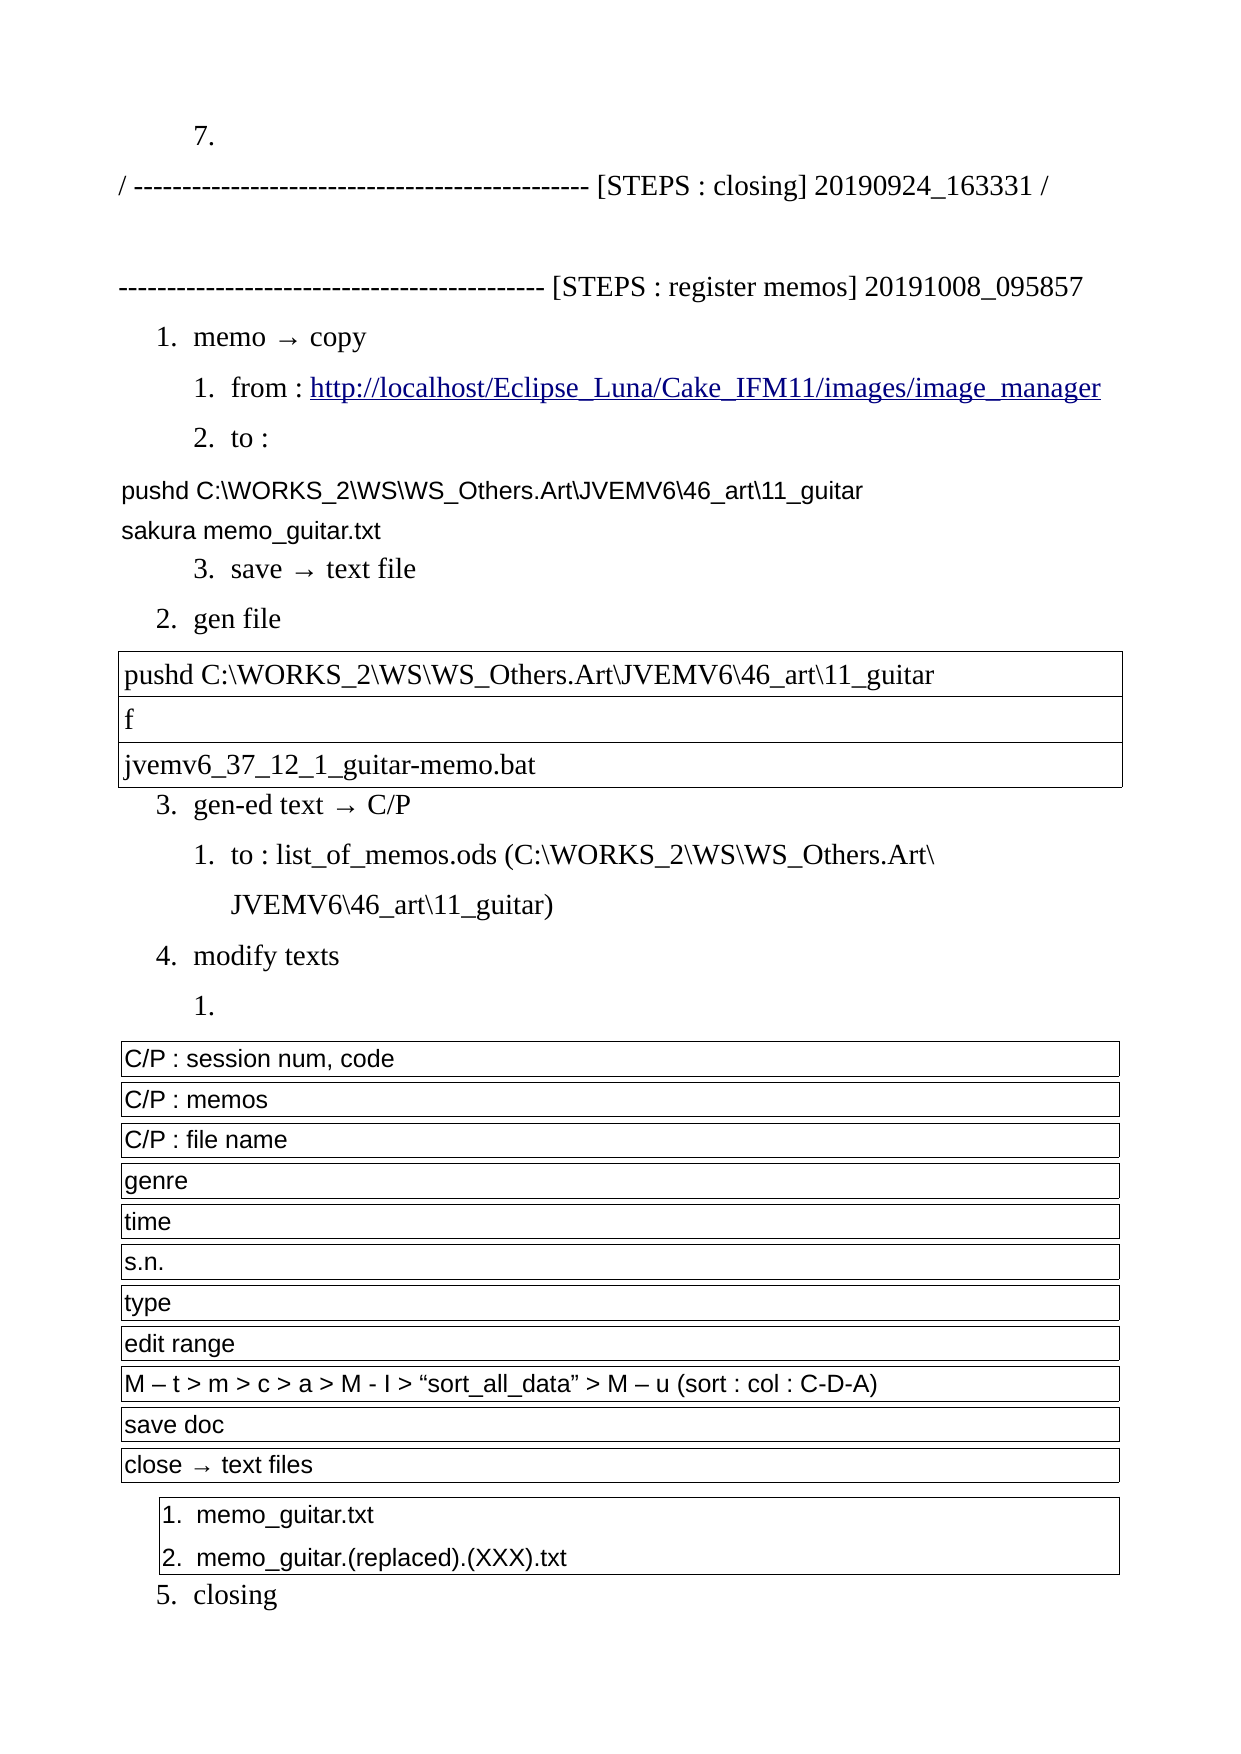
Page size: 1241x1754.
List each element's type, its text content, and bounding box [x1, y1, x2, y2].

list to : list_of_memos.ods (C:\WORKS_2\WS\WS_Others.Art\JVEMV6\46_art\11_guitar) [193, 837, 1122, 921]
list save → text file [193, 551, 1122, 584]
table_header C/P : session num, code [118, 1038, 1122, 1079]
table_cell edit range [118, 1323, 1122, 1363]
table_cell s.n. [118, 1241, 1122, 1282]
list gen-ed text → C/P [156, 788, 1122, 820]
list memo → copy [156, 319, 1122, 353]
table_cell f [119, 697, 1122, 742]
table_cell close → text files memo_guitar.txt memo_guitar.(replaced).(XXX).txt [118, 1445, 1122, 1577]
text / ----------------------------------------------- [STEPS : closing] 20190924_163331 / [118, 168, 1122, 202]
table_header pushd C:\WORKS_2\WS\WS_Others.Art\JVEMV6\46_art\11_guitar [119, 652, 1122, 696]
table_cell jvemv6_37_12_1_guitar-memo.bat [119, 743, 1122, 787]
table_cell C/P : file name [118, 1120, 1122, 1160]
list modify texts [156, 938, 1122, 971]
list to : [193, 420, 1122, 453]
table_cell save doc [118, 1404, 1122, 1444]
table_cell genre [118, 1160, 1122, 1201]
table_header pushd C:\WORKS_2\WS\WS_Others.Art\JVEMV6\46_art\11_guitar [118, 470, 1122, 511]
list closing [156, 1577, 1122, 1611]
table_cell M – t > m > c > a > M - I > “sort_all_data” > M – u (sort : col : C-D-A) [118, 1363, 1122, 1404]
table_cell sakura memo_guitar.txt [118, 511, 1122, 551]
table_cell C/P : memos [118, 1079, 1122, 1119]
table_cell type [118, 1282, 1122, 1323]
list gen file [156, 601, 1122, 634]
table_cell time [118, 1201, 1122, 1241]
list from : http://localhost/Eclipse_Luna/Cake_IFM11/images/image_manager [193, 370, 1122, 403]
text -------------------------------------------- [STEPS : register memos] 20191008_095857 [118, 269, 1122, 303]
